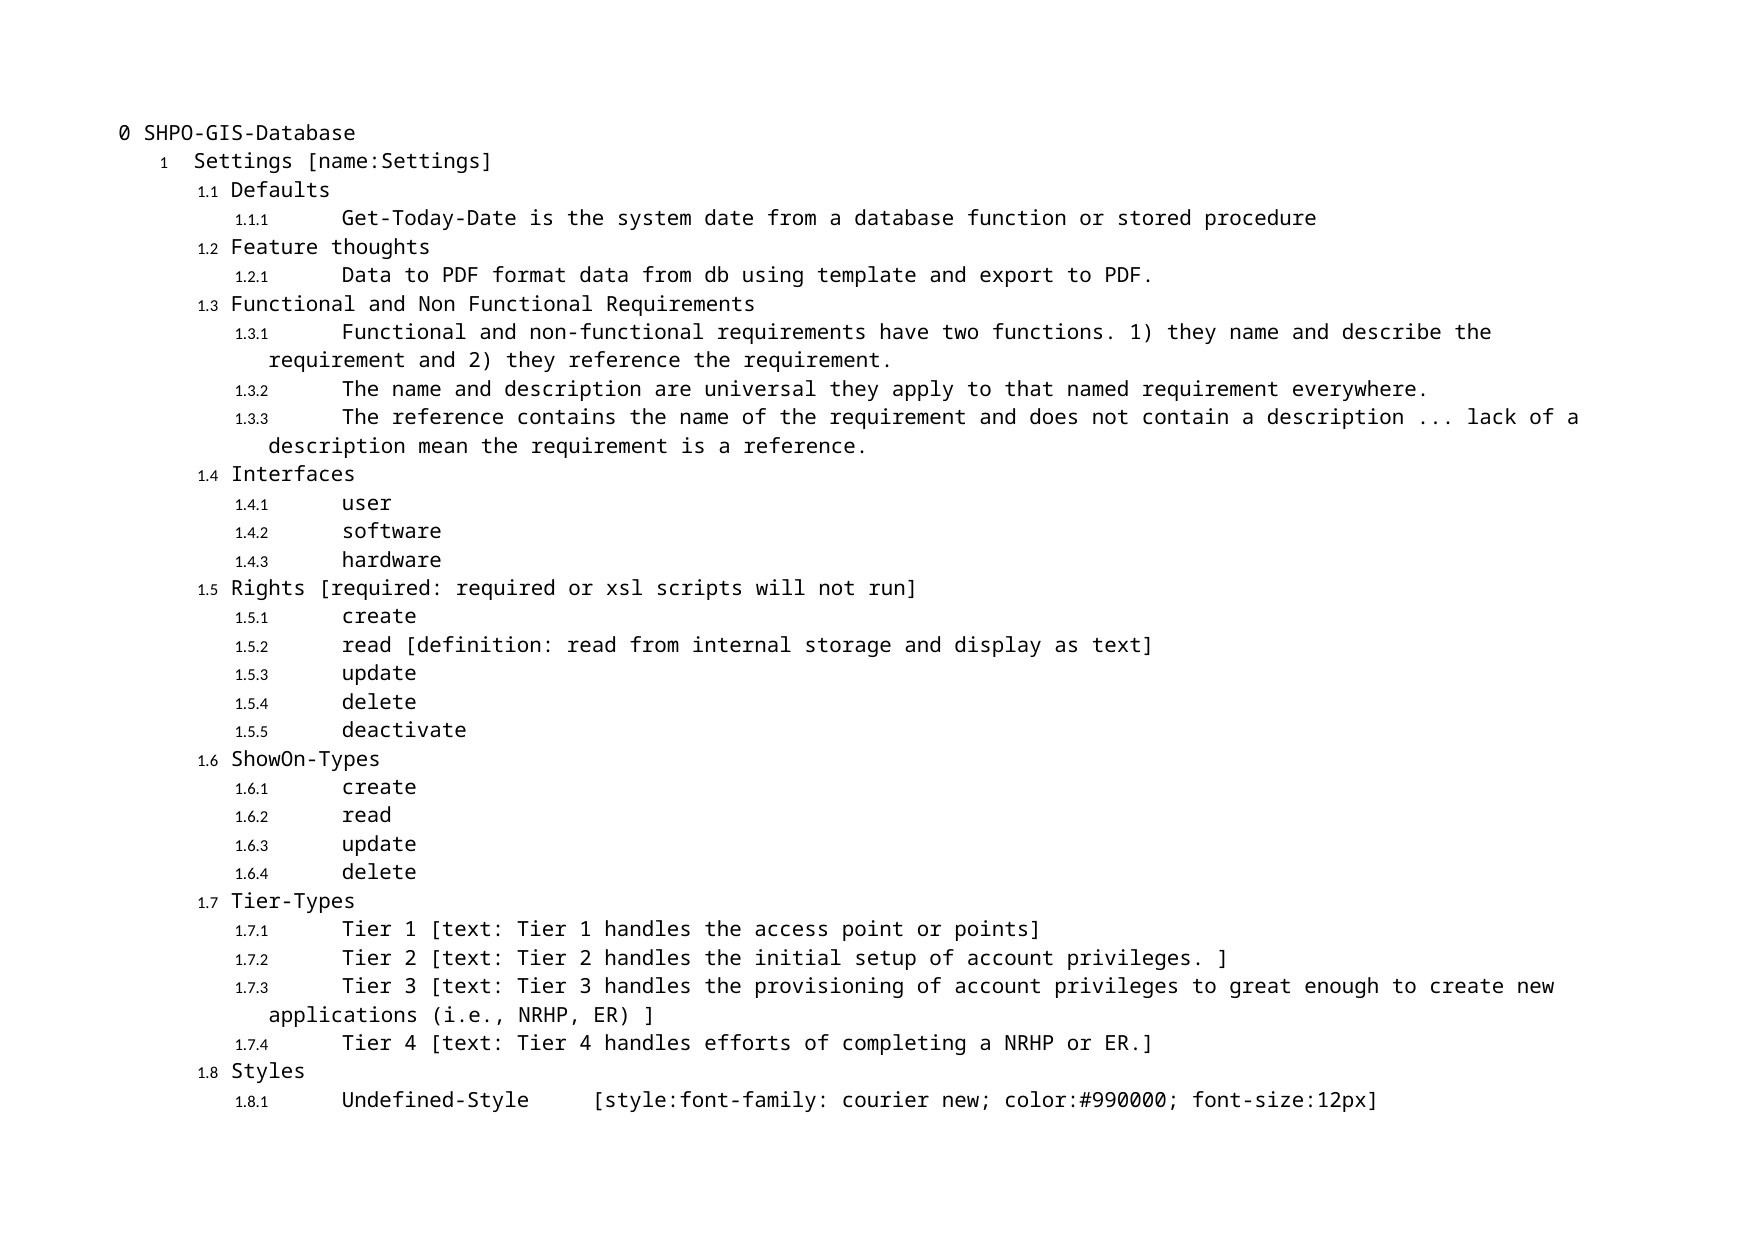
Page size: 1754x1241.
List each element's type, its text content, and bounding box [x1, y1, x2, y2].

list The name and description are universal they apply to that named requirement everywhere. [231, 374, 1636, 402]
list Tier 4 [text: Tier 4 handles efforts of completing a NRHP or ER.] [231, 1028, 1636, 1057]
list Undefined-Style [style:font-family: courier new; color:#990000; font-size:12px] [231, 1085, 1636, 1113]
list deactivate [231, 715, 1636, 744]
list delete [231, 687, 1636, 715]
list create [231, 772, 1636, 801]
list Get-Today-Date is the system date from a database function or stored procedure [231, 203, 1636, 232]
list Functional and non-functional requirements have two functions. 1) they name and describe the requirement and 2) they reference the requirement. [231, 317, 1636, 374]
list Feature thoughts [193, 232, 1636, 260]
list software [231, 516, 1636, 545]
list Settings [name:Settings] [156, 147, 1636, 175]
list The reference contains the name of the requirement and does not contain a description ... lack of a description mean the requirement is a reference. [231, 402, 1636, 459]
list hardware [231, 545, 1636, 573]
list create [231, 602, 1636, 630]
list Tier 3 [text: Tier 3 handles the provisioning of account privileges to great enough to create new applications (i.e., NRHP, ER) ] [231, 971, 1636, 1028]
list Functional and Non Functional Requirements [193, 289, 1636, 317]
list Styles [193, 1057, 1636, 1085]
list delete [231, 857, 1636, 886]
list read [231, 801, 1636, 829]
list Interfaces [193, 459, 1636, 488]
list Tier 1 [text: Tier 1 handles the access point or points] [231, 914, 1636, 943]
list Tier 2 [text: Tier 2 handles the initial setup of account privileges. ] [231, 943, 1636, 971]
list update [231, 658, 1636, 687]
list Data to PDF format data from db using template and export to PDF. [231, 260, 1636, 289]
list user [231, 488, 1636, 516]
list ShowOn-Types [193, 744, 1636, 772]
list read [definition: read from internal storage and display as text] [231, 630, 1636, 658]
list Defaults [193, 175, 1636, 203]
list update [231, 829, 1636, 857]
text 0 SHPO-GIS-Database [118, 118, 1636, 147]
list Rights [required: required or xsl scripts will not run] [193, 573, 1636, 602]
list Tier-Types [193, 886, 1636, 914]
